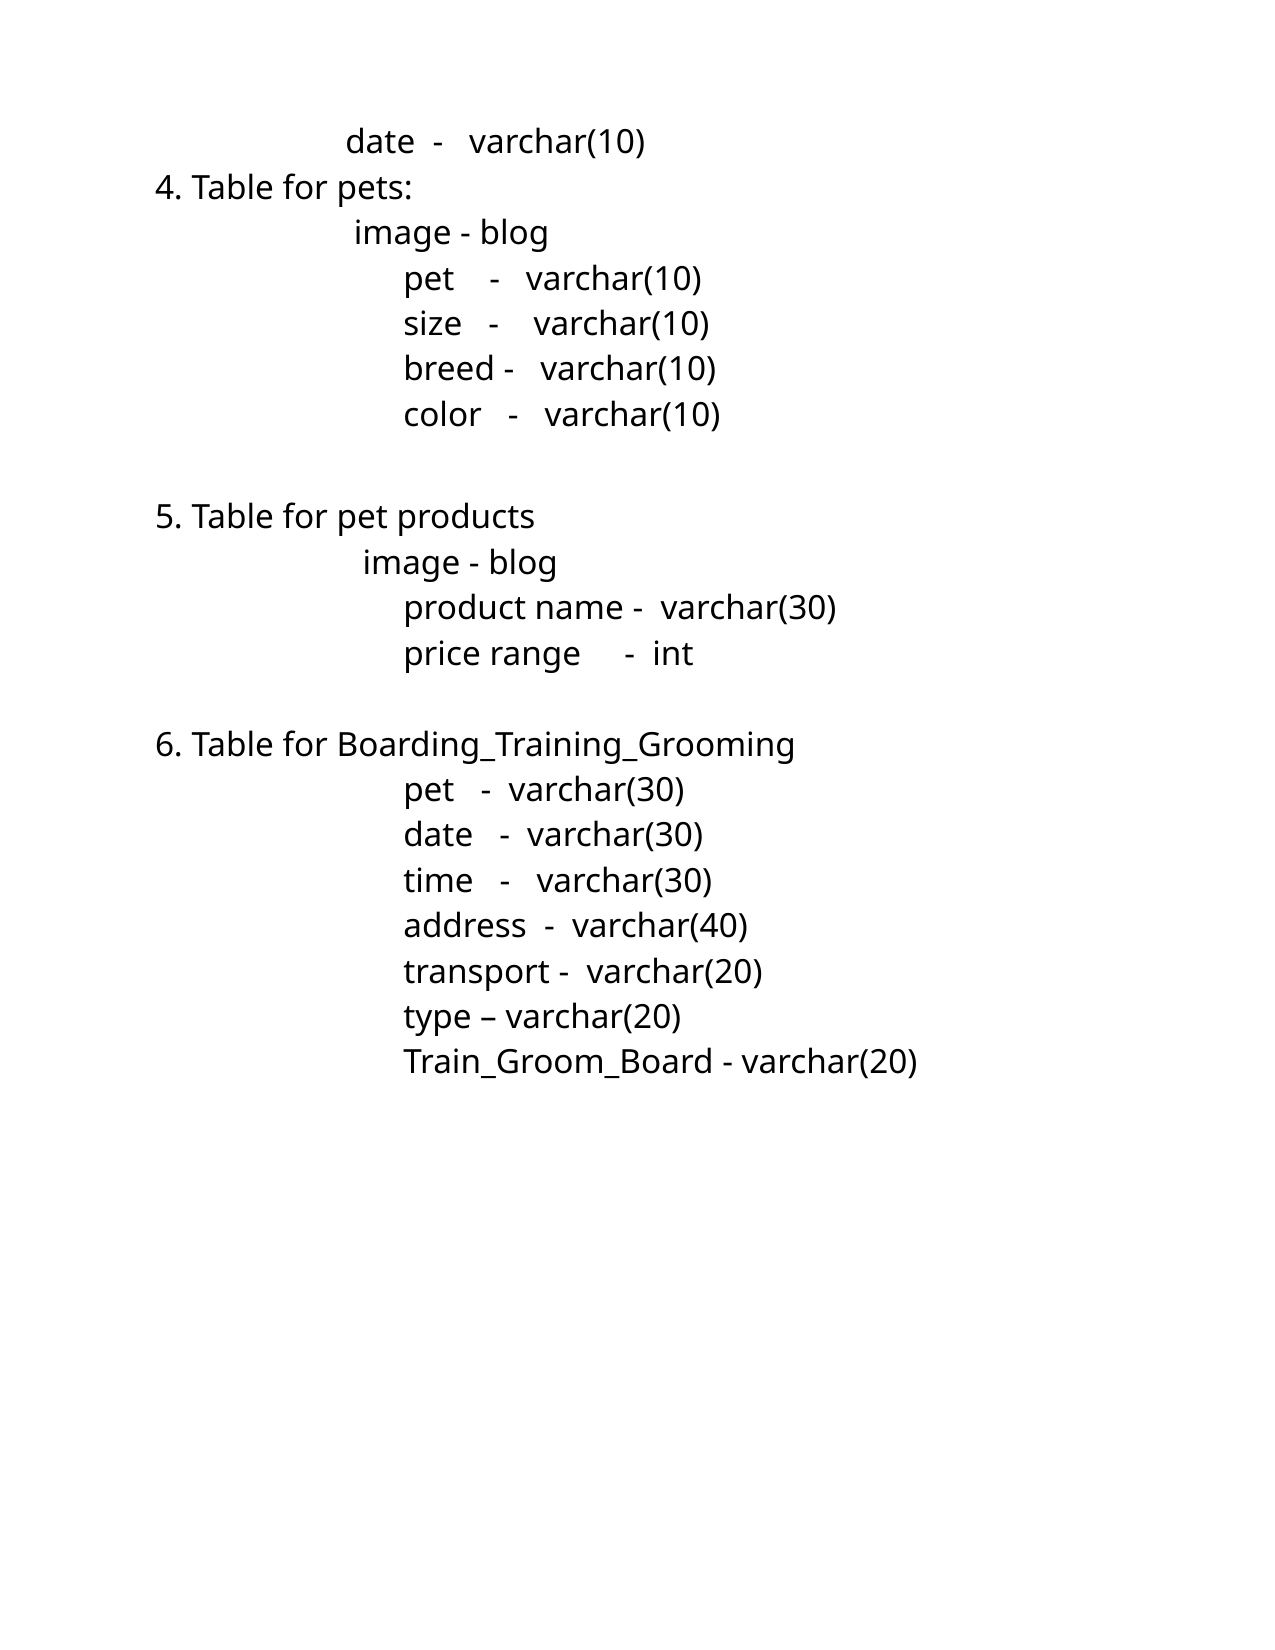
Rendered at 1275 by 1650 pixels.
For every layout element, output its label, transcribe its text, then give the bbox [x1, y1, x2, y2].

text color - varchar(10) [155, 391, 1158, 436]
text 6. Table for Boarding_Training_Grooming [155, 720, 1158, 766]
text price range - int [155, 629, 1158, 675]
text pet - varchar(30) [155, 766, 1158, 811]
text image - blog [155, 539, 1158, 584]
text breed - varchar(10) [155, 345, 1158, 391]
text size - varchar(10) [155, 300, 1158, 345]
text transport - varchar(20) [155, 947, 1158, 993]
text date - varchar(30) [155, 811, 1158, 857]
text product name - varchar(30) [155, 584, 1158, 629]
text 5. Table for pet products [155, 493, 1158, 539]
text address - varchar(40) [155, 902, 1158, 947]
text time - varchar(30) [155, 857, 1158, 902]
text image - blog [155, 209, 1158, 254]
text pet - varchar(10) [155, 254, 1158, 300]
text Train_Groom_Board - varchar(20) [155, 1038, 1158, 1084]
text type – varchar(20) [155, 993, 1158, 1038]
text 4. Table for pets: [155, 163, 1158, 209]
text date - varchar(10) [155, 118, 1158, 163]
